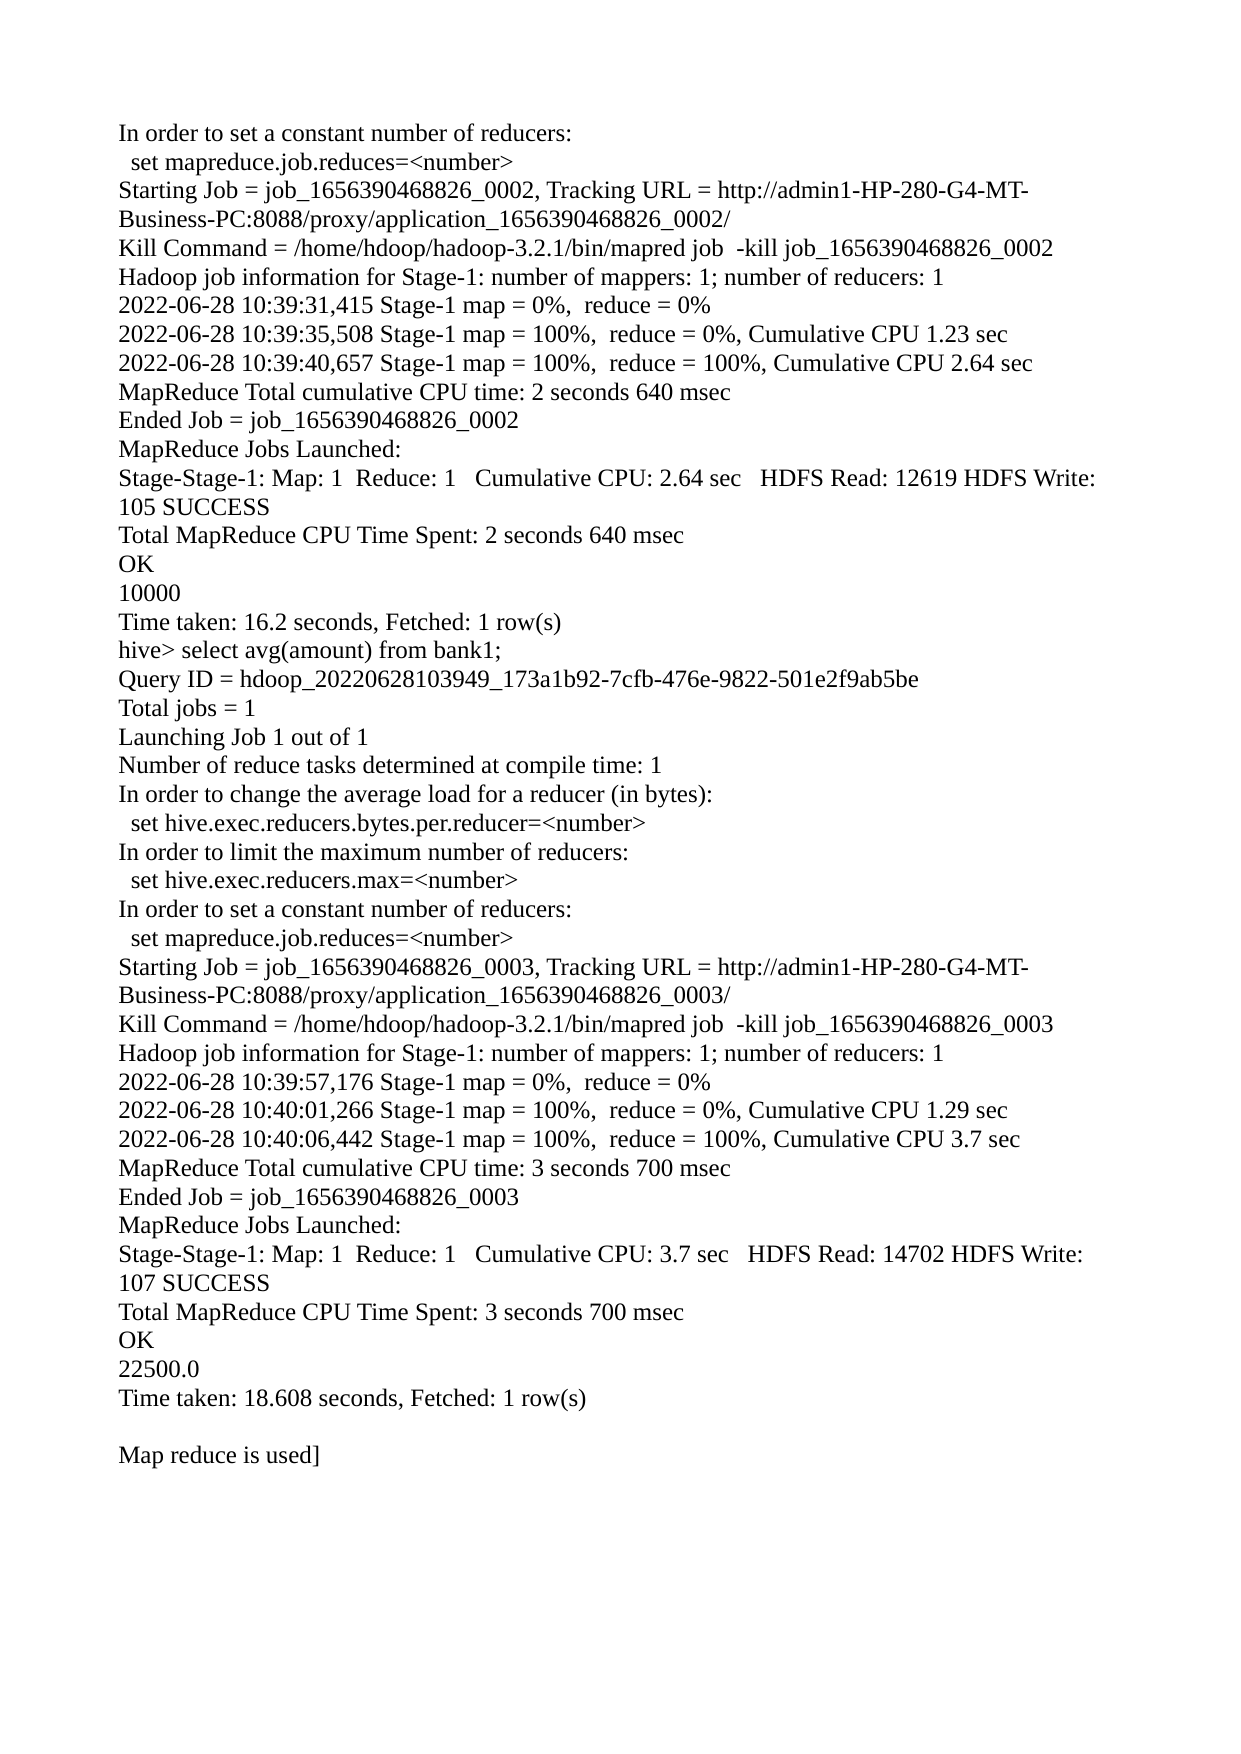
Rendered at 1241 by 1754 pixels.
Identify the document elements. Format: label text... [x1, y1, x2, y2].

text Total MapReduce CPU Time Spent: 3 seconds 700 msec [118, 1297, 1122, 1326]
text set hive.exec.reducers.max=<number> [118, 866, 1122, 894]
text MapReduce Total cumulative CPU time: 2 seconds 640 msec [118, 377, 1122, 406]
text set hive.exec.reducers.bytes.per.reducer=<number> [118, 808, 1122, 837]
text 2022-06-28 10:39:57,176 Stage-1 map = 0%, reduce = 0% [118, 1067, 1122, 1096]
text set mapreduce.job.reduces=<number> [118, 147, 1122, 176]
text Stage-Stage-1: Map: 1 Reduce: 1 Cumulative CPU: 2.64 sec HDFS Read: 12619 HDFS Write: 105 SUCCESS [118, 463, 1122, 521]
text Total jobs = 1 [118, 693, 1122, 722]
text 10000 [118, 578, 1122, 607]
text 22500.0 [118, 1354, 1122, 1383]
text MapReduce Jobs Launched: [118, 1211, 1122, 1239]
text Total MapReduce CPU Time Spent: 2 seconds 640 msec [118, 521, 1122, 549]
text In order to set a constant number of reducers: [118, 894, 1122, 923]
text 2022-06-28 10:40:01,266 Stage-1 map = 100%, reduce = 0%, Cumulative CPU 1.29 sec [118, 1096, 1122, 1124]
text Stage-Stage-1: Map: 1 Reduce: 1 Cumulative CPU: 3.7 sec HDFS Read: 14702 HDFS Write: 107 SUCCESS [118, 1239, 1122, 1297]
text 2022-06-28 10:39:31,415 Stage-1 map = 0%, reduce = 0% [118, 291, 1122, 319]
text Kill Command = /home/hdoop/hadoop-3.2.1/bin/mapred job -kill job_1656390468826_0003 [118, 1009, 1122, 1038]
text Starting Job = job_1656390468826_0002, Tracking URL = http://admin1-HP-280-G4-MT-Business-PC:8088/proxy/application_1656390468826_0002/ [118, 176, 1122, 233]
text Hadoop job information for Stage-1: number of mappers: 1; number of reducers: 1 [118, 262, 1122, 291]
text In order to limit the maximum number of reducers: [118, 837, 1122, 866]
text set mapreduce.job.reduces=<number> [118, 923, 1122, 952]
text In order to set a constant number of reducers: [118, 118, 1122, 147]
text Time taken: 18.608 seconds, Fetched: 1 row(s) [118, 1383, 1122, 1412]
text Hadoop job information for Stage-1: number of mappers: 1; number of reducers: 1 [118, 1038, 1122, 1067]
text Starting Job = job_1656390468826_0003, Tracking URL = http://admin1-HP-280-G4-MT-Business-PC:8088/proxy/application_1656390468826_0003/ [118, 952, 1122, 1009]
text Map reduce is used] [118, 1441, 1122, 1469]
text Number of reduce tasks determined at compile time: 1 [118, 751, 1122, 779]
text Query ID = hdoop_20220628103949_173a1b92-7cfb-476e-9822-501e2f9ab5be [118, 664, 1122, 693]
text Ended Job = job_1656390468826_0002 [118, 406, 1122, 434]
text MapReduce Jobs Launched: [118, 434, 1122, 463]
text 2022-06-28 10:40:06,442 Stage-1 map = 100%, reduce = 100%, Cumulative CPU 3.7 sec [118, 1124, 1122, 1153]
text OK [118, 549, 1122, 578]
text Ended Job = job_1656390468826_0003 [118, 1182, 1122, 1211]
text hive> select avg(amount) from bank1; [118, 636, 1122, 664]
text Kill Command = /home/hdoop/hadoop-3.2.1/bin/mapred job -kill job_1656390468826_0002 [118, 233, 1122, 262]
text Time taken: 16.2 seconds, Fetched: 1 row(s) [118, 607, 1122, 636]
text In order to change the average load for a reducer (in bytes): [118, 779, 1122, 808]
text Launching Job 1 out of 1 [118, 722, 1122, 751]
text MapReduce Total cumulative CPU time: 3 seconds 700 msec [118, 1153, 1122, 1182]
text OK [118, 1326, 1122, 1354]
text 2022-06-28 10:39:40,657 Stage-1 map = 100%, reduce = 100%, Cumulative CPU 2.64 sec [118, 348, 1122, 377]
text 2022-06-28 10:39:35,508 Stage-1 map = 100%, reduce = 0%, Cumulative CPU 1.23 sec [118, 319, 1122, 348]
